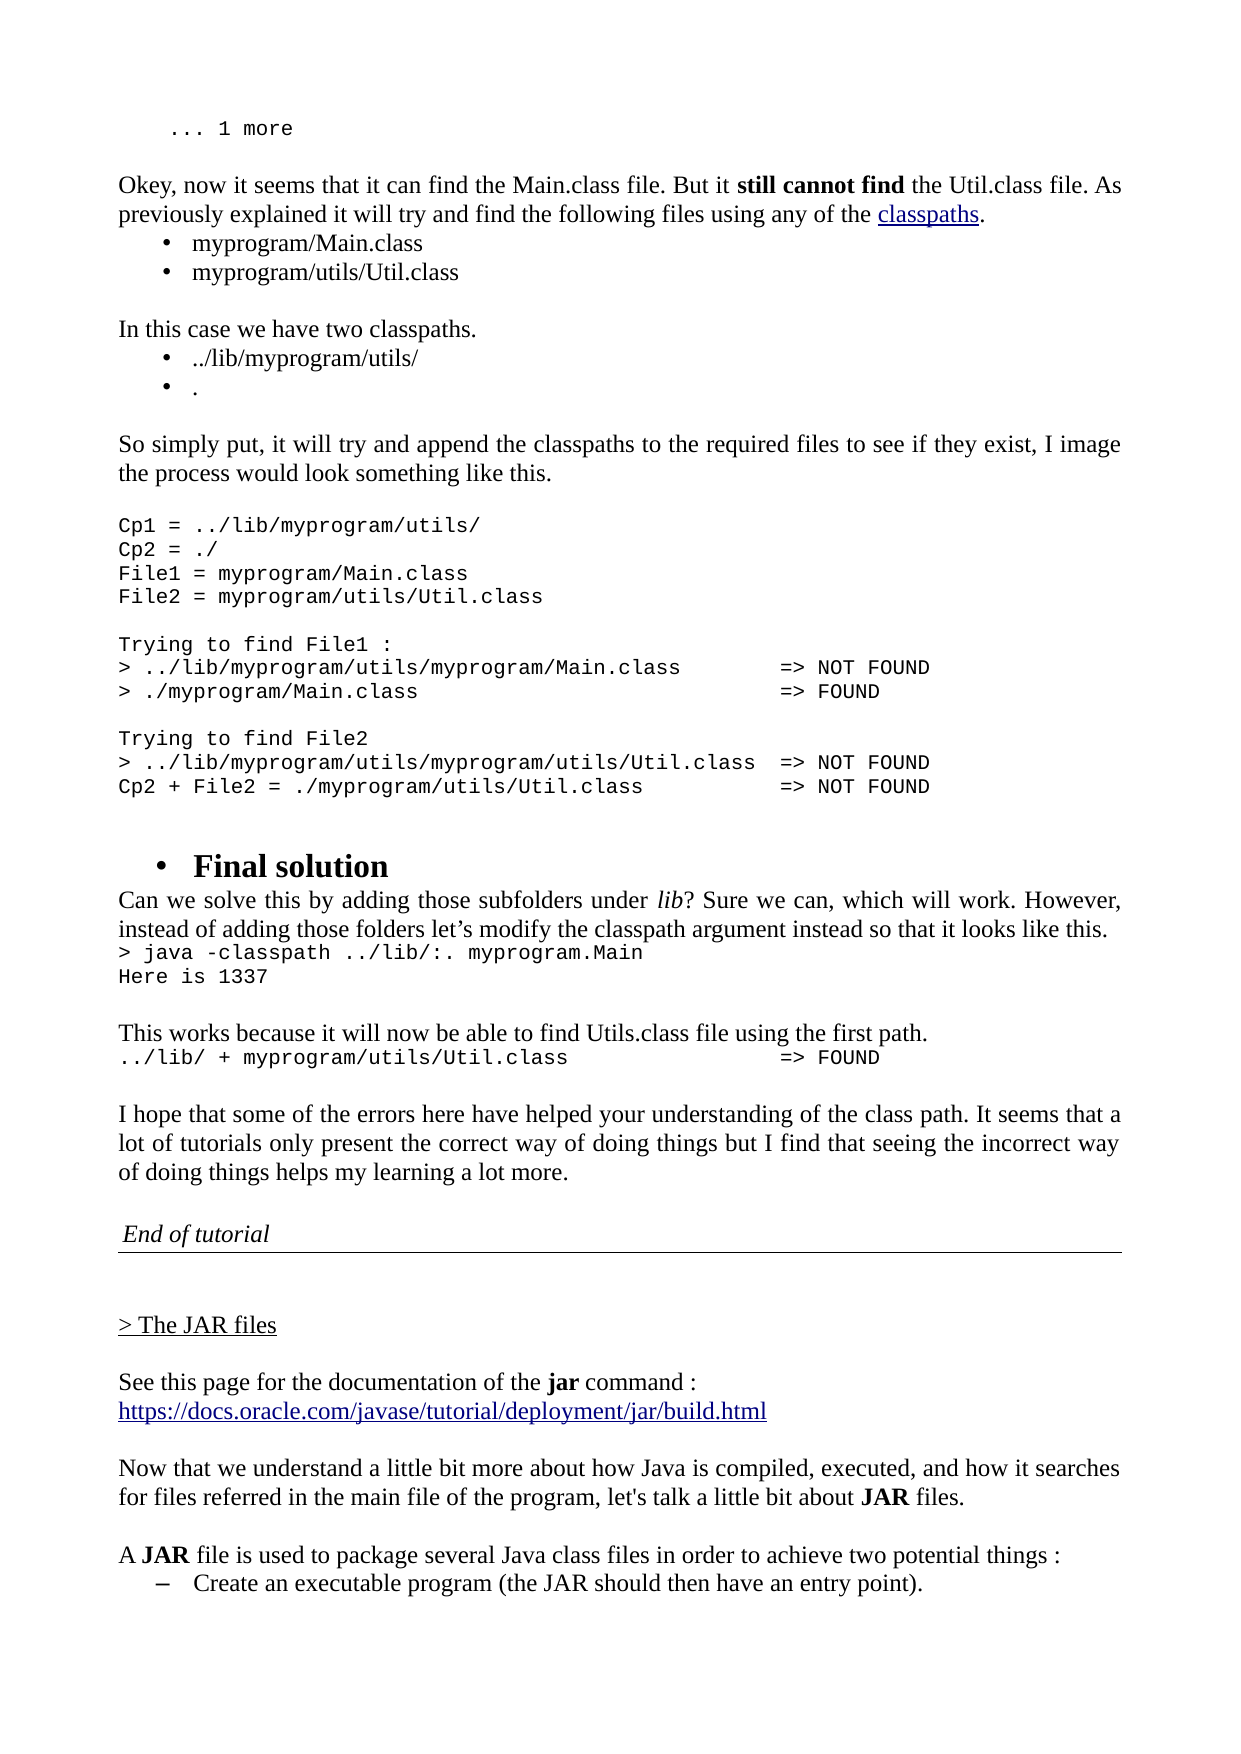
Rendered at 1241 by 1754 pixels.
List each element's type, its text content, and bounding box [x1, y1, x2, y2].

text I hope that some of the errors here have helped your understanding of the class path. It seems that a lot of tutorials only present the correct way of doing things but I find that seeing the incorrect way of doing things helps my learning a lot more. [118, 1099, 1122, 1186]
text This works because it will now be able to find Utils.class file using the first path. [118, 1018, 1122, 1047]
list myprogram/utils/Util.class [162, 257, 1122, 286]
text ../lib/ + myprogram/utils/Util.class => FOUND [118, 1047, 1122, 1071]
text File2 = myprogram/utils/Util.class [118, 586, 1122, 610]
text ... 1 more [118, 118, 1122, 142]
text Trying to find File1 : [118, 634, 1122, 657]
text > ../lib/myprogram/utils/myprogram/Main.class => NOT FOUND [118, 657, 1122, 681]
text So simply put, it will try and append the classpaths to the required files to see if they exist, I image the process would look something like this. [118, 429, 1122, 487]
text Trying to find File2 [118, 728, 1122, 752]
subtitle Final solution [156, 847, 1122, 885]
text Now that we understand a little bit more about how Java is compiled, executed, and how it searches for files referred in the main file of the program, let's talk a little bit about JAR files. [118, 1453, 1122, 1511]
text A JAR file is used to package several Java class files in order to achieve two potential things : [118, 1540, 1122, 1568]
text Cp2 = ./ [118, 539, 1122, 563]
text Here is 1337 [118, 966, 1122, 990]
text Cp2 + File2 = ./myprogram/utils/Util.class => NOT FOUND [118, 776, 1122, 799]
text Can we solve this by adding those subfolders under lib? Sure we can, which will work. However, instead of adding those folders let’s modify the classpath argument instead so that it looks like this. [118, 885, 1122, 942]
list ../lib/myprogram/utils/ [162, 343, 1122, 372]
text In this case we have two classpaths. [118, 314, 1122, 343]
text Cp1 = ../lib/myprogram/utils/ [118, 516, 1122, 539]
text See this page for the documentation of the jar command : [118, 1367, 1122, 1396]
text > ./myprogram/Main.class => FOUND [118, 681, 1122, 705]
text https://docs.oracle.com/javase/tutorial/deployment/jar/build.html [118, 1396, 1122, 1425]
list myprogram/Main.class [162, 228, 1122, 257]
text Okey, now it seems that it can find the Main.class file. But it still cannot find the Util.class file. As previously explained it will try and find the following files using any of the classpaths. [118, 171, 1122, 228]
text > java -classpath ../lib/:. myprogram.Main [118, 942, 1122, 966]
list Create an executable program (the JAR should then have an entry point). [156, 1568, 1122, 1597]
text > The JAR files [118, 1310, 1122, 1338]
text End of tutorial [118, 1214, 1122, 1252]
list . [162, 372, 1122, 401]
text > ../lib/myprogram/utils/myprogram/utils/Util.class => NOT FOUND [118, 752, 1122, 776]
text File1 = myprogram/Main.class [118, 563, 1122, 586]
